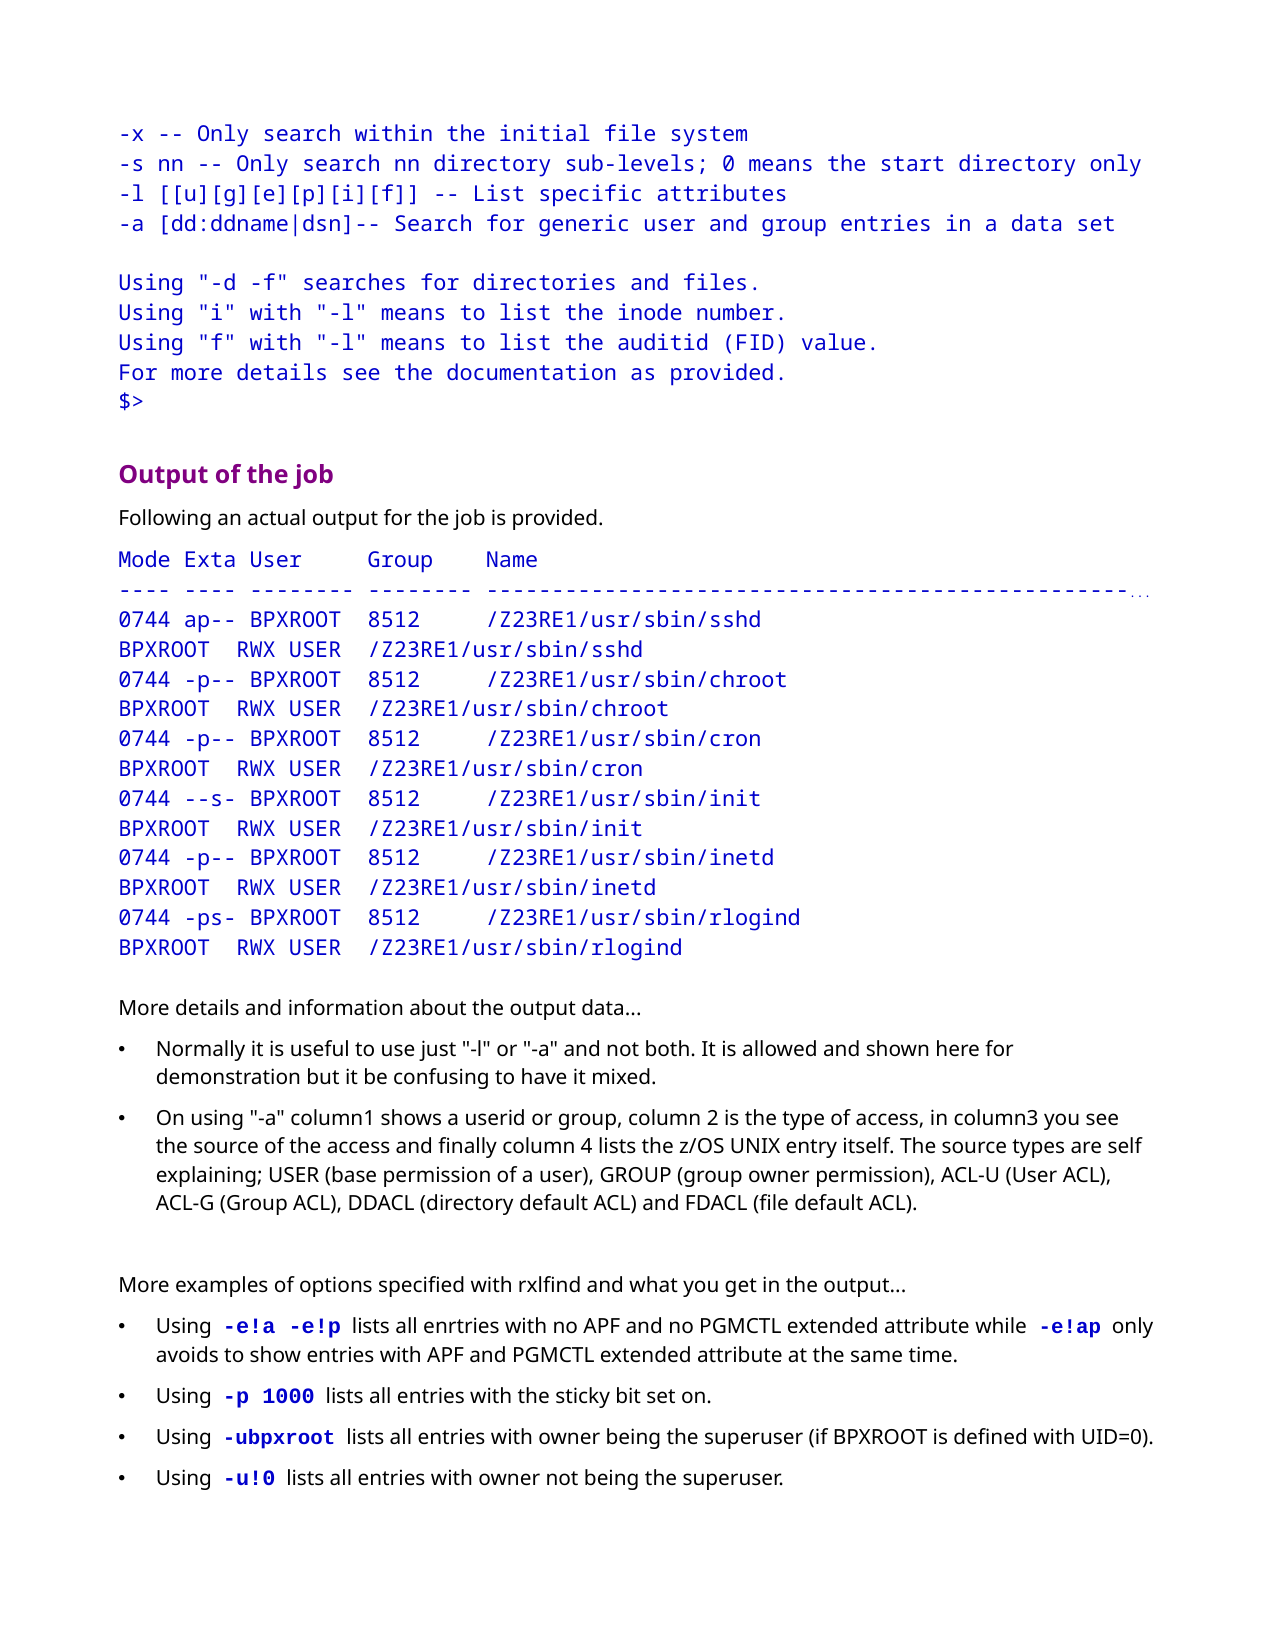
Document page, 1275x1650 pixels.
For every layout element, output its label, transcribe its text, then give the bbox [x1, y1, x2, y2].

text More examples of options specified with rxlfind and what you get in the output... [118, 1270, 1157, 1299]
text 0744 -p-- BPXROOT 8512 /Z23RE1/usr/sbin/inetd [118, 842, 1157, 872]
text 0744 -ps- BPXROOT 8512 /Z23RE1/usr/sbin/rlogind [118, 902, 1157, 932]
text Output of the job [118, 457, 1157, 491]
text Following an actual output for the job is provided. [118, 503, 1157, 532]
text More details and information about the output data... [118, 993, 1157, 1021]
text -a [dd:ddname|dsn]-- Search for generic user and group entries in a data set [118, 207, 1157, 237]
list Normally it is useful to use just "-l" or "-a" and not both. It is allowed and shown here for demonstration but it be confusing to have it mixed. [118, 1034, 1157, 1091]
text Mode Exta User Group Name [118, 544, 1157, 574]
text -s nn -- Only search nn directory sub-levels; 0 means the start directory only [118, 148, 1157, 178]
text BPXROOT RWX USER /Z23RE1/usr/sbin/rlogind [118, 932, 1157, 962]
text 0744 ap-- BPXROOT 8512 /Z23RE1/usr/sbin/sshd [118, 604, 1157, 634]
list Using -p 1000 lists all entries with the sticky bit set on. [118, 1381, 1157, 1410]
text -l [[u][g][e][p][i][f]] -- List specific attributes [118, 178, 1157, 207]
text Using "-d -f" searches for directories and files. [118, 267, 1157, 297]
text BPXROOT RWX USER /Z23RE1/usr/sbin/sshd [118, 634, 1157, 664]
text BPXROOT RWX USER /Z23RE1/usr/sbin/init [118, 813, 1157, 842]
text ---- ---- -------- -------- -------------------------------------------------... [118, 574, 1157, 604]
list Using -e!a -e!p lists all enrtries with no APF and no PGMCTL extended attribute while -e!ap only avoids to show entries with APF and PGMCTL extended attribute at the same time. [118, 1311, 1157, 1368]
text 0744 -p-- BPXROOT 8512 /Z23RE1/usr/sbin/chroot [118, 664, 1157, 693]
list Using -ubpxroot lists all entries with owner being the superuser (if BPXROOT is defined with UID=0). [118, 1422, 1157, 1451]
text 0744 --s- BPXROOT 8512 /Z23RE1/usr/sbin/init [118, 783, 1157, 813]
text 0744 -p-- BPXROOT 8512 /Z23RE1/usr/sbin/cron [118, 723, 1157, 753]
text BPXROOT RWX USER /Z23RE1/usr/sbin/inetd [118, 872, 1157, 902]
text For more details see the documentation as provided. [118, 356, 1157, 386]
text -x -- Only search within the initial file system [118, 118, 1157, 148]
text Using "f" with "-l" means to list the auditid (FID) value. [118, 327, 1157, 356]
text $> [118, 386, 1157, 416]
list Using -u!0 lists all entries with owner not being the superuser. [118, 1463, 1157, 1492]
text BPXROOT RWX USER /Z23RE1/usr/sbin/cron [118, 753, 1157, 783]
text Using "i" with "-l" means to list the inode number. [118, 297, 1157, 327]
list On using "-a" column1 shows a userid or group, column 2 is the type of access, in column3 you see the source of the access and finally column 4 lists the z/OS UNIX entry itself. The source types are self explaining; USER (base permission of a user), GROUP (group owner permission), ACL-U (User ACL), ACL-G (Group ACL), DDACL (directory default ACL) and FDACL (file default ACL). [118, 1103, 1157, 1217]
text BPXROOT RWX USER /Z23RE1/usr/sbin/chroot [118, 693, 1157, 723]
